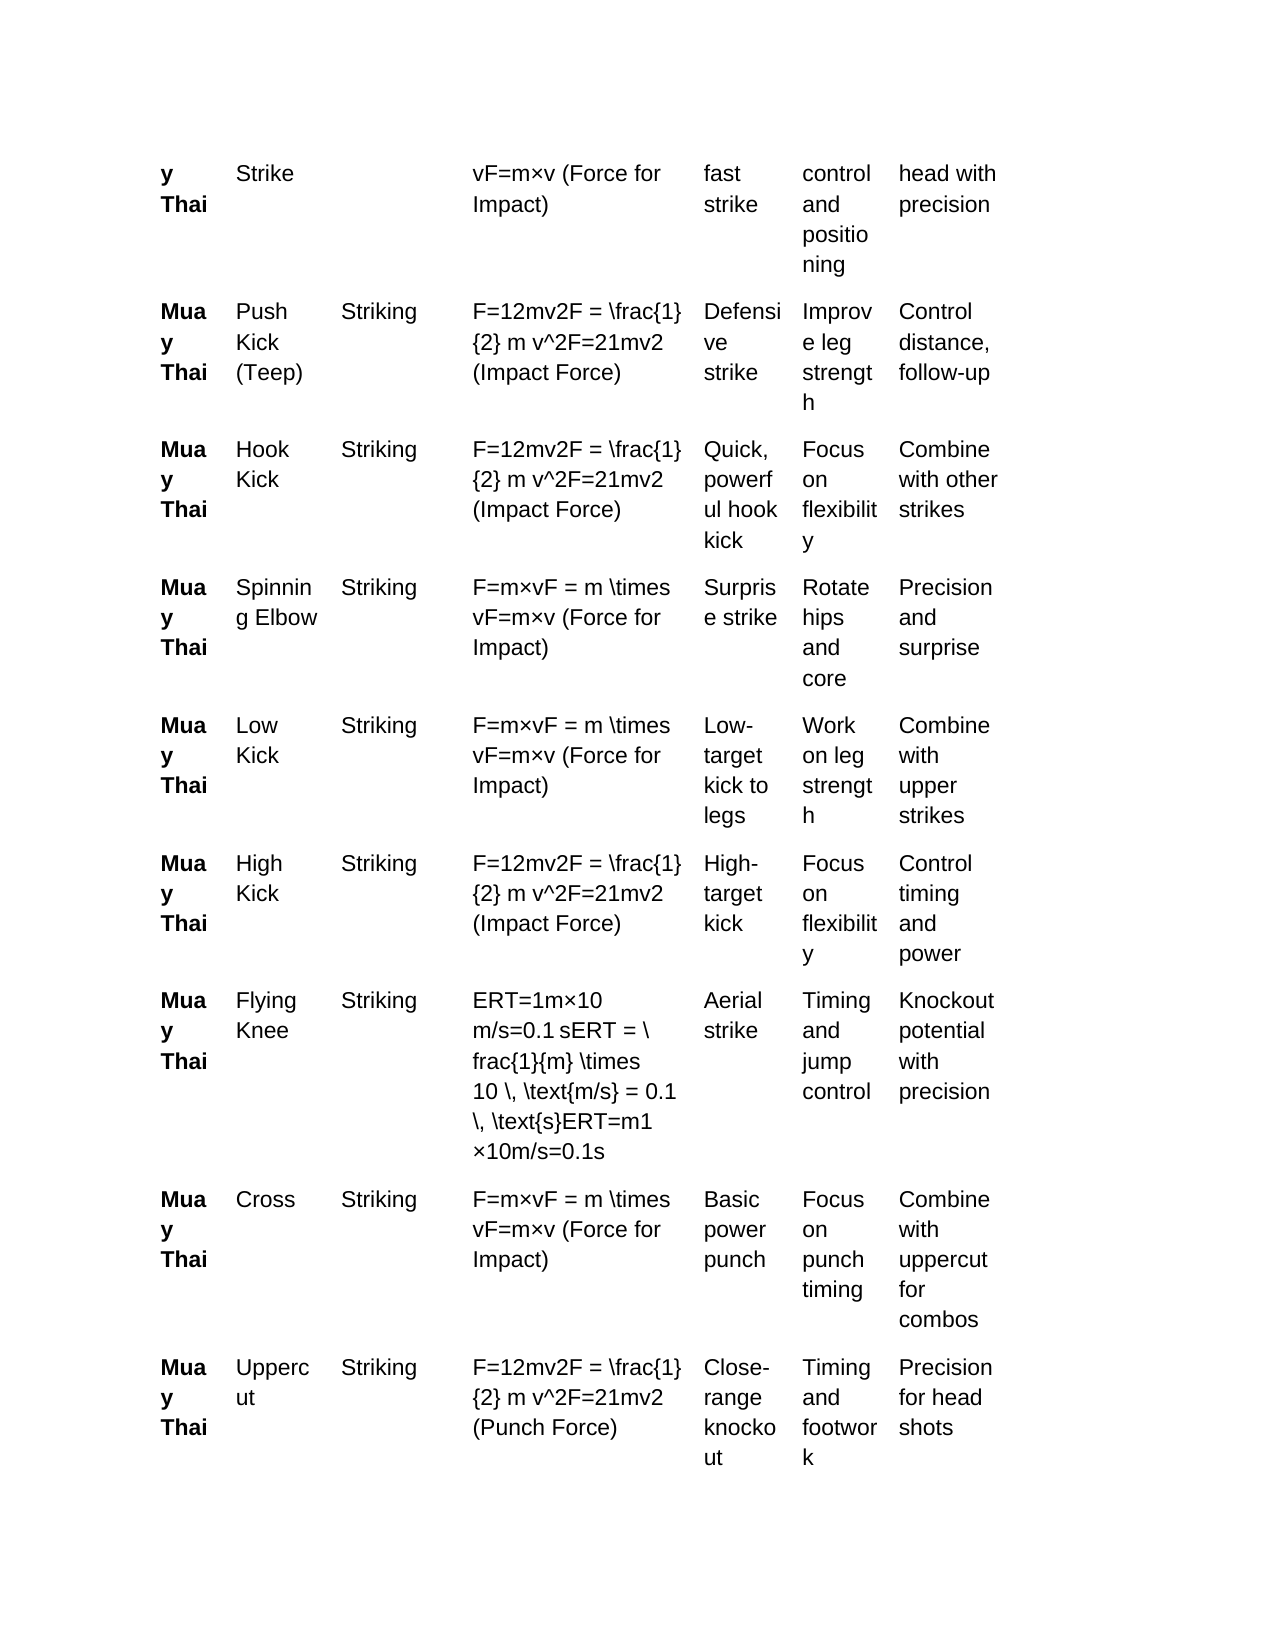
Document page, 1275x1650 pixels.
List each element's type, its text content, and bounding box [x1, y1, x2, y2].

table_cell Muay Thai [150, 1343, 225, 1481]
table_cell F=m×vF = m \times vF=m×v (Force for Impact) [462, 701, 693, 839]
table_cell [1010, 1343, 1125, 1481]
table_cell Flying Knee [225, 977, 330, 1175]
table_cell Muay Thai [150, 1175, 225, 1343]
table_cell [1010, 839, 1125, 977]
table_cell F=12mv2F = \frac{1}{2} m v^2F=21​mv2 (Impact Force) [462, 426, 693, 563]
table_cell High-target kick [693, 839, 792, 977]
table_cell head with precision [888, 150, 1010, 288]
table_cell Precision and surprise [888, 564, 1010, 701]
table_cell Aerial strike [693, 977, 792, 1175]
table_cell F=m×vF = m \times vF=m×v (Force for Impact) [462, 1175, 693, 1343]
table_cell Striking [330, 701, 462, 839]
table_cell Low Kick [225, 701, 330, 839]
table_cell [1010, 288, 1125, 426]
table_cell Quick, powerful hook kick [693, 426, 792, 563]
table_cell Uppercut [225, 1343, 330, 1481]
table_cell [1010, 426, 1125, 563]
table_cell control and positioning [792, 150, 888, 288]
table_cell F=m×vF = m \times vF=m×v (Force for Impact) [462, 564, 693, 701]
table_cell Combine with upper strikes [888, 701, 1010, 839]
table_cell Control timing and power [888, 839, 1010, 977]
table_cell Close-range knockout [693, 1343, 792, 1481]
table_cell Work on leg strength [792, 701, 888, 839]
table_cell Focus on flexibility [792, 839, 888, 977]
table_cell Timing and jump control [792, 977, 888, 1175]
table_cell Striking [330, 564, 462, 701]
table_cell Surprise strike [693, 564, 792, 701]
table_cell Striking [330, 977, 462, 1175]
table_cell Push Kick (Teep) [225, 288, 330, 426]
table_cell F=12mv2F = \frac{1}{2} m v^2F=21​mv2 (Impact Force) [462, 288, 693, 426]
table_cell y Thai [150, 150, 225, 288]
table_cell Basic power punch [693, 1175, 792, 1343]
table_cell Striking [330, 1343, 462, 1481]
table_cell Low-target kick to legs [693, 701, 792, 839]
table_cell Striking [330, 426, 462, 563]
table_cell Strike [225, 150, 330, 288]
table_cell Striking [330, 839, 462, 977]
table_cell Muay Thai [150, 977, 225, 1175]
table_cell Focus on flexibility [792, 426, 888, 563]
table_cell Control distance, follow-up [888, 288, 1010, 426]
table_cell [1010, 564, 1125, 701]
table_cell F=12mv2F = \frac{1}{2} m v^2F=21​mv2 (Punch Force) [462, 1343, 693, 1481]
table_cell Muay Thai [150, 564, 225, 701]
table_cell Defensive strike [693, 288, 792, 426]
table_cell [1010, 150, 1125, 288]
table_cell F=12mv2F = \frac{1}{2} m v^2F=21​mv2 (Impact Force) [462, 839, 693, 977]
table_cell Muay Thai [150, 839, 225, 977]
table_cell Striking [330, 1175, 462, 1343]
table_cell Precision for head shots [888, 1343, 1010, 1481]
table_cell Cross [225, 1175, 330, 1343]
table_cell Combine with other strikes [888, 426, 1010, 563]
table_cell Improve leg strength [792, 288, 888, 426]
table_cell ERT=1m×10 m/s=0.1 sERT = \frac{1}{m} \times 10 \, \text{m/s} = 0.1 \, \text{s}ERT=m1​×10m/s=0.1s [462, 977, 693, 1175]
table_cell High Kick [225, 839, 330, 977]
table_cell Combine with uppercut for combos [888, 1175, 1010, 1343]
table_cell Muay Thai [150, 701, 225, 839]
table_cell [1010, 977, 1125, 1175]
table_cell Hook Kick [225, 426, 330, 563]
table_cell Striking [330, 288, 462, 426]
table_cell Muay Thai [150, 288, 225, 426]
table_cell [1010, 1175, 1125, 1343]
table_cell vF=m×v (Force for Impact) [462, 150, 693, 288]
table_cell Timing and footwork [792, 1343, 888, 1481]
table_cell fast strike [693, 150, 792, 288]
table_cell [330, 150, 462, 288]
table_cell [1010, 701, 1125, 839]
table_cell Muay Thai [150, 426, 225, 563]
table_cell Knockout potential with precision [888, 977, 1010, 1175]
table_cell Spinning Elbow [225, 564, 330, 701]
table_cell Focus on punch timing [792, 1175, 888, 1343]
table_cell Rotate hips and core [792, 564, 888, 701]
